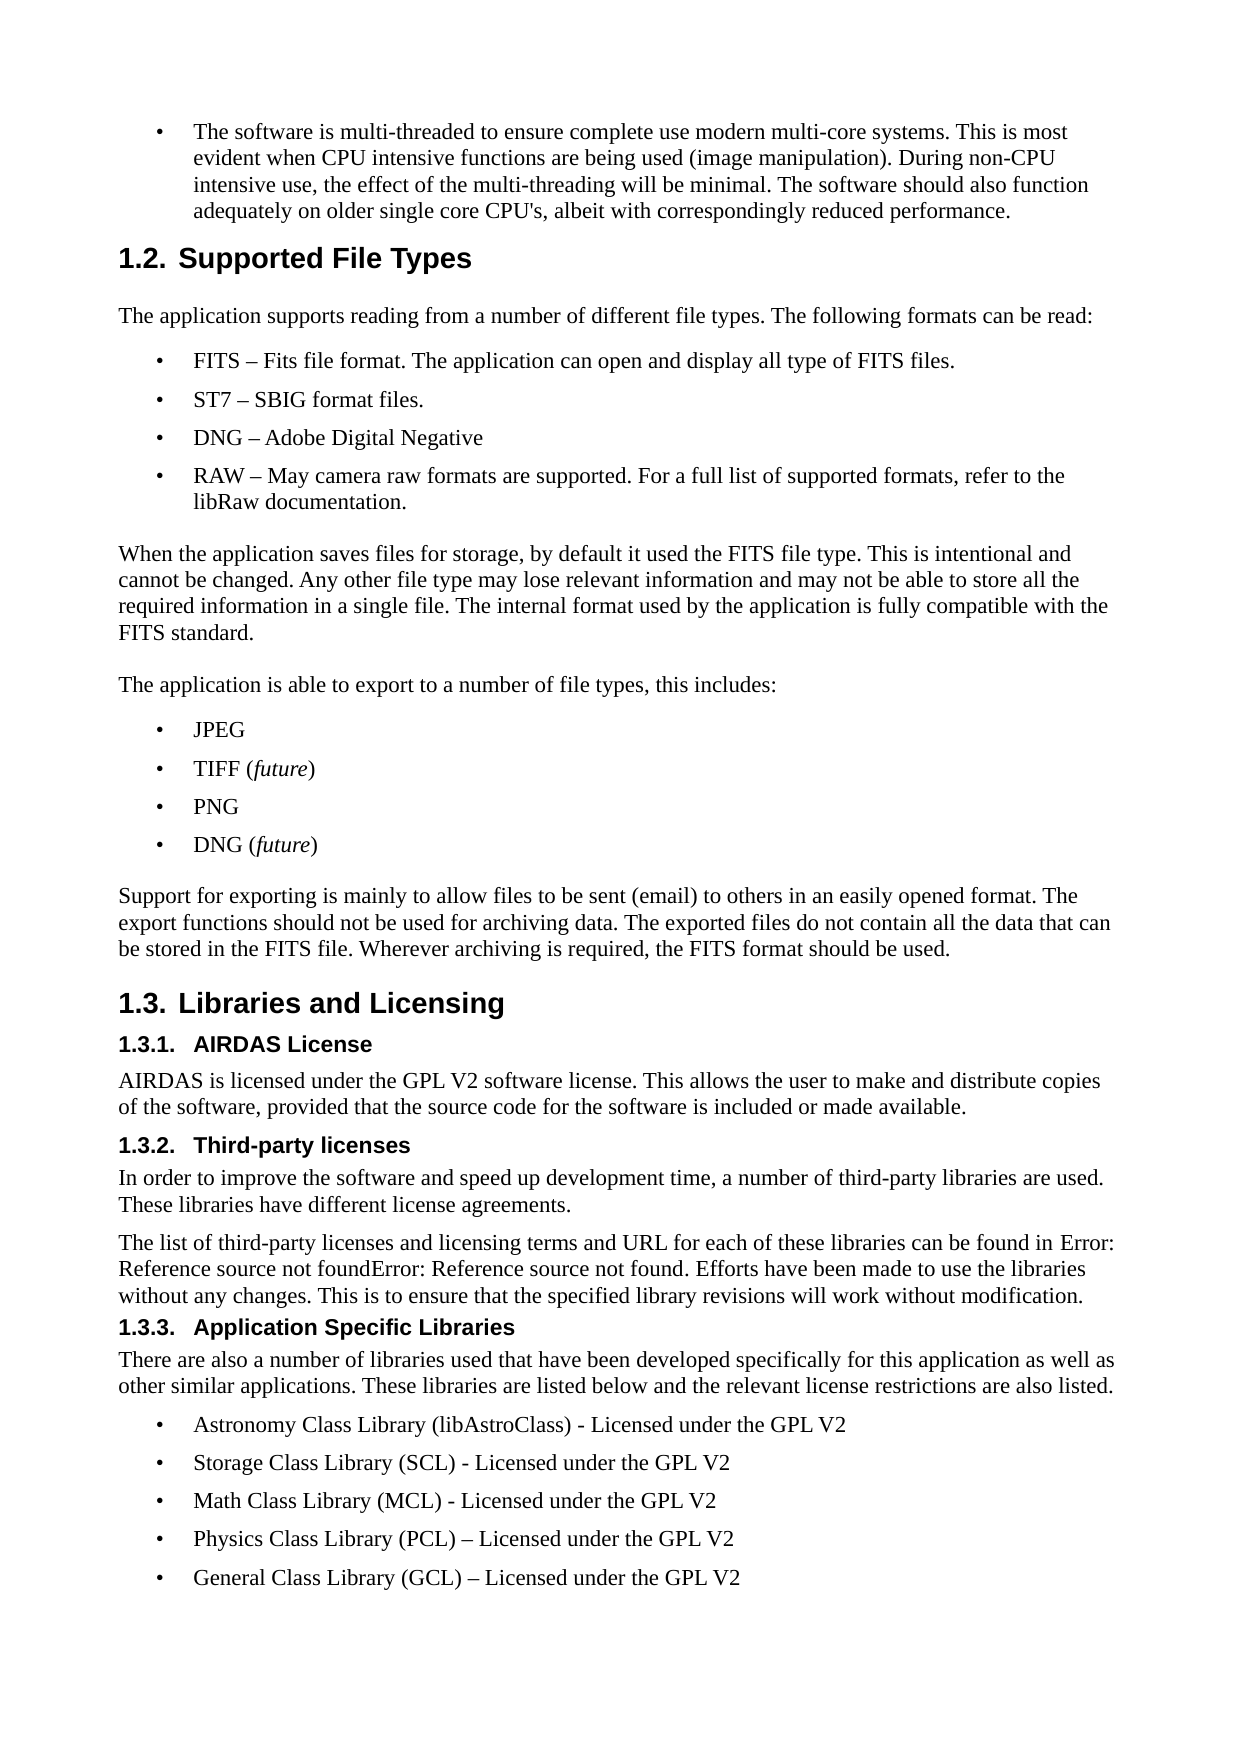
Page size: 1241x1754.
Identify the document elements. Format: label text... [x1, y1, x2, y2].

text There are also a number of libraries used that have been developed specifically for this application as well as other similar applications. These libraries are listed below and the relevant license restrictions are also listed. [118, 1346, 1122, 1399]
list ST7 – SBIG format files. [156, 386, 1122, 412]
text The list of third-party licenses and licensing terms and URL for each of these libraries can be found in Error: Reference source not foundError: Reference source not found. Efforts have been made to use the libraries without any changes. This is to ensure that the specified library revisions will work without modification. [118, 1229, 1122, 1308]
list Physics Class Library (PCL) – Licensed under the GPL V2 [156, 1526, 1122, 1552]
list DNG (future) [156, 831, 1122, 857]
text Support for exporting is mainly to allow files to be sent (email) to others in an easily opened format. The export functions should not be used for archiving data. The exported files do not contain all the data that can be stored in the FITS file. Wherever archiving is required, the FITS format should be used. [118, 863, 1122, 961]
list Astronomy Class Library (libAstroClass) - Licensed under the GPL V2 [156, 1411, 1122, 1437]
list The software is multi-threaded to ensure complete use modern multi-core systems. This is most evident when CPU intensive functions are being used (image manipulation). During non-CPU intensive use, the effect of the multi-threading will be minimal. The software should also function adequately on older single core CPU's, albeit with correspondingly reduced performance. [156, 118, 1122, 223]
text In order to improve the software and speed up development time, a number of third-party libraries are used. These libraries have different license agreements. [118, 1164, 1122, 1217]
subtitle AIRDAS License [118, 1031, 1122, 1057]
list FITS – Fits file format. The application can open and display all type of FITS files. [156, 347, 1122, 374]
list TIFF (future) [156, 754, 1122, 781]
subtitle Application Specific Libraries [118, 1314, 1122, 1340]
subtitle Supported File Types [118, 241, 1122, 275]
list PNG [156, 793, 1122, 819]
subtitle Third-party licenses [118, 1132, 1122, 1158]
list RAW – May camera raw formats are supported. For a full list of supported formats, refer to the libRaw documentation. [156, 462, 1122, 515]
text The application supports reading from a number of different file types. The following formats can be read: [118, 287, 1122, 329]
list DNG – Adobe Digital Negative [156, 424, 1122, 450]
list Storage Class Library (SCL) - Licensed under the GPL V2 [156, 1449, 1122, 1475]
list Math Class Library (MCL) - Licensed under the GPL V2 [156, 1487, 1122, 1514]
list JPEG [156, 716, 1122, 743]
text When the application saves files for storage, by default it used the FITS file type. This is intentional and cannot be changed. Any other file type may lose relevant information and may not be able to store all the required information in a single file. The internal format used by the application is fully compatible with the FITS standard. [118, 521, 1122, 645]
text The application is able to export to a number of file types, this includes: [118, 658, 1122, 698]
text AIRDAS is licensed under the GPL V2 software license. This allows the user to make and distribute copies of the software, provided that the source code for the software is included or made available. [118, 1057, 1122, 1119]
subtitle Libraries and Licensing [118, 986, 1122, 1019]
list General Class Library (GCL) – Licensed under the GPL V2 [156, 1564, 1122, 1590]
